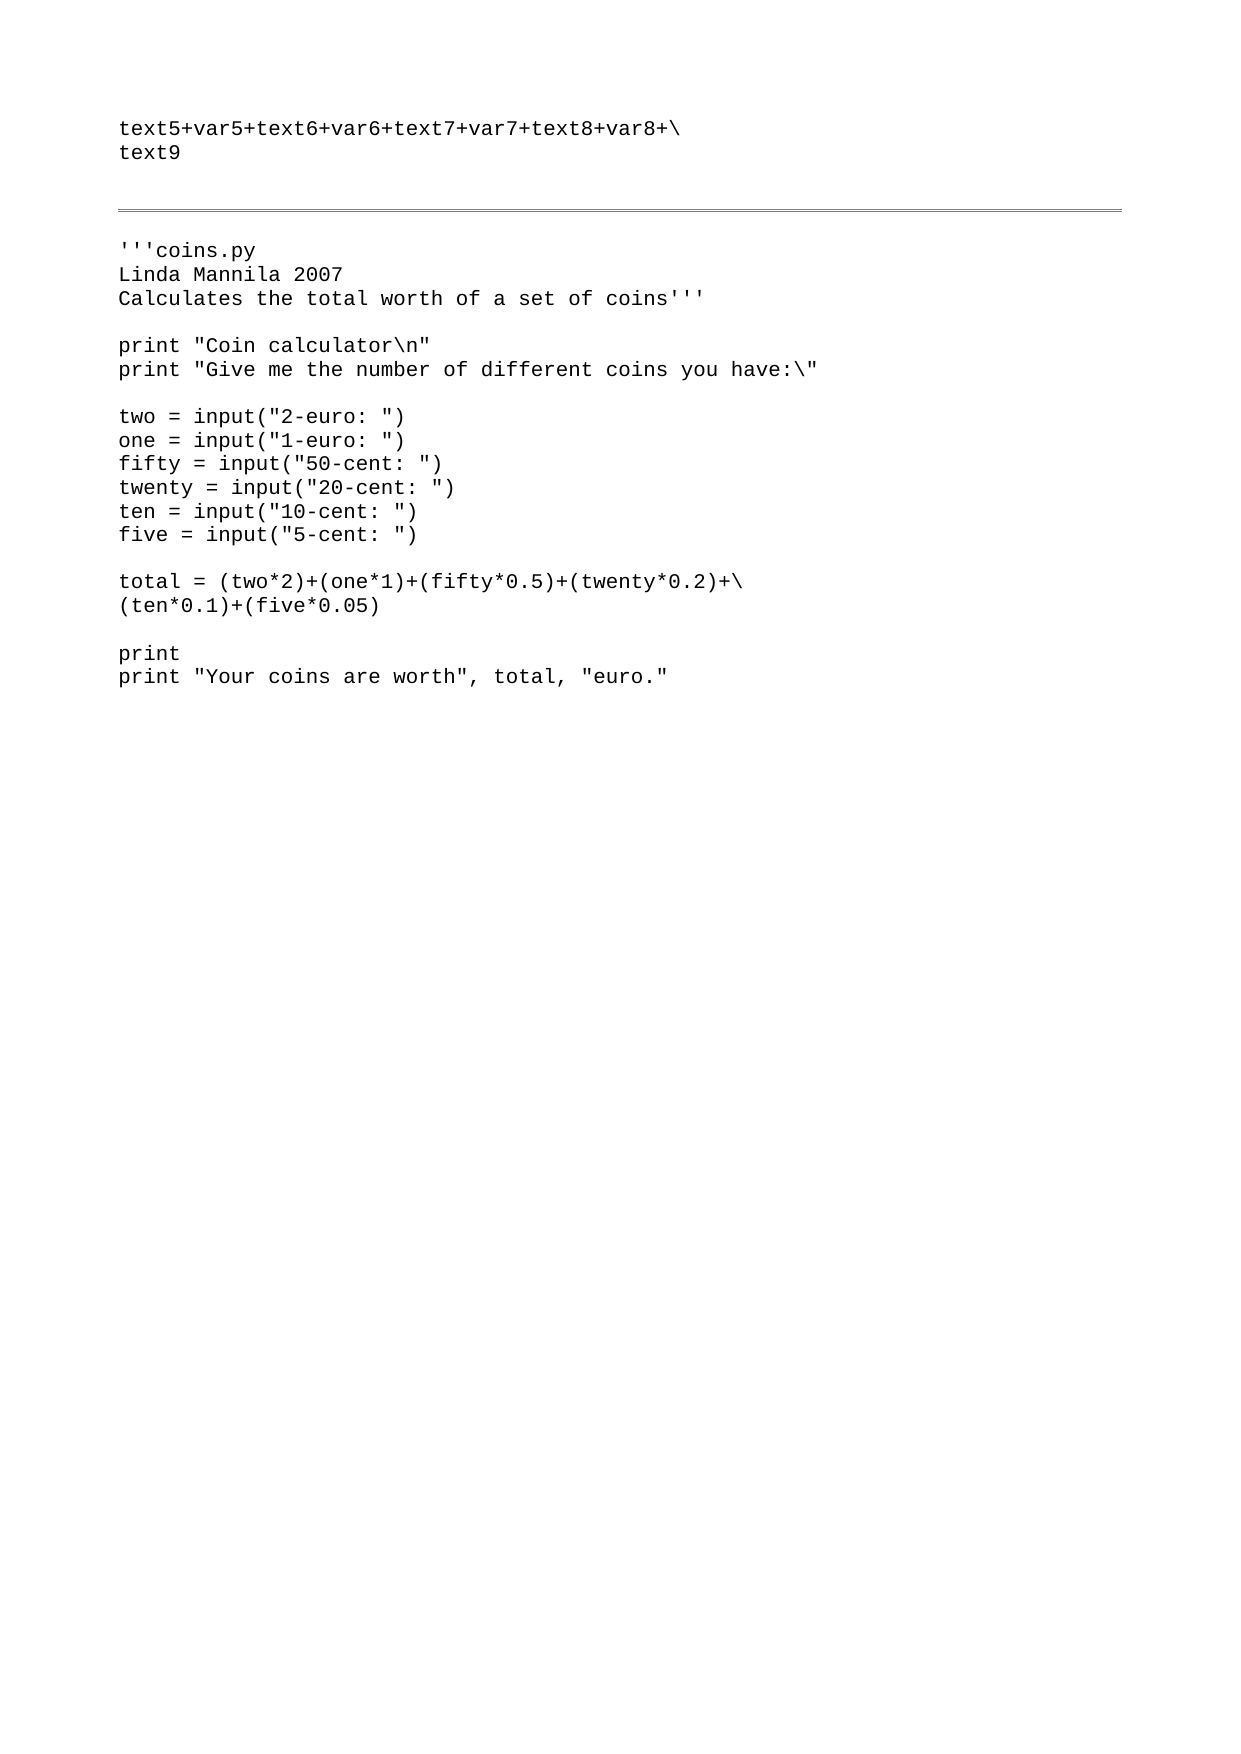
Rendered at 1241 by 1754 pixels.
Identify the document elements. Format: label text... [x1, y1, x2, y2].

text ten = input("10-cent: ") [118, 501, 1122, 524]
text print "Give me the number of different coins you have:\" [118, 359, 1122, 382]
text Calculates the total worth of a set of coins''' [118, 288, 1122, 311]
text five = input("5-cent: ") [118, 524, 1122, 548]
text '''coins.py [118, 241, 1122, 264]
text Linda Mannila 2007 [118, 264, 1122, 288]
text text5+var5+text6+var6+text7+var7+text8+var8+\ [118, 118, 1122, 142]
text twenty = input("20-cent: ") [118, 477, 1122, 501]
text (ten*0.1)+(five*0.05) [118, 595, 1122, 619]
text print "Coin calculator\n" [118, 335, 1122, 359]
text two = input("2-euro: ") [118, 406, 1122, 430]
text one = input("1-euro: ") [118, 430, 1122, 453]
text print "Your coins are worth", total, "euro." [118, 666, 1122, 690]
text text9 [118, 142, 1122, 165]
text fifty = input("50-cent: ") [118, 453, 1122, 477]
text total = (two*2)+(one*1)+(fifty*0.5)+(twenty*0.2)+\ [118, 572, 1122, 595]
text print [118, 642, 1122, 666]
